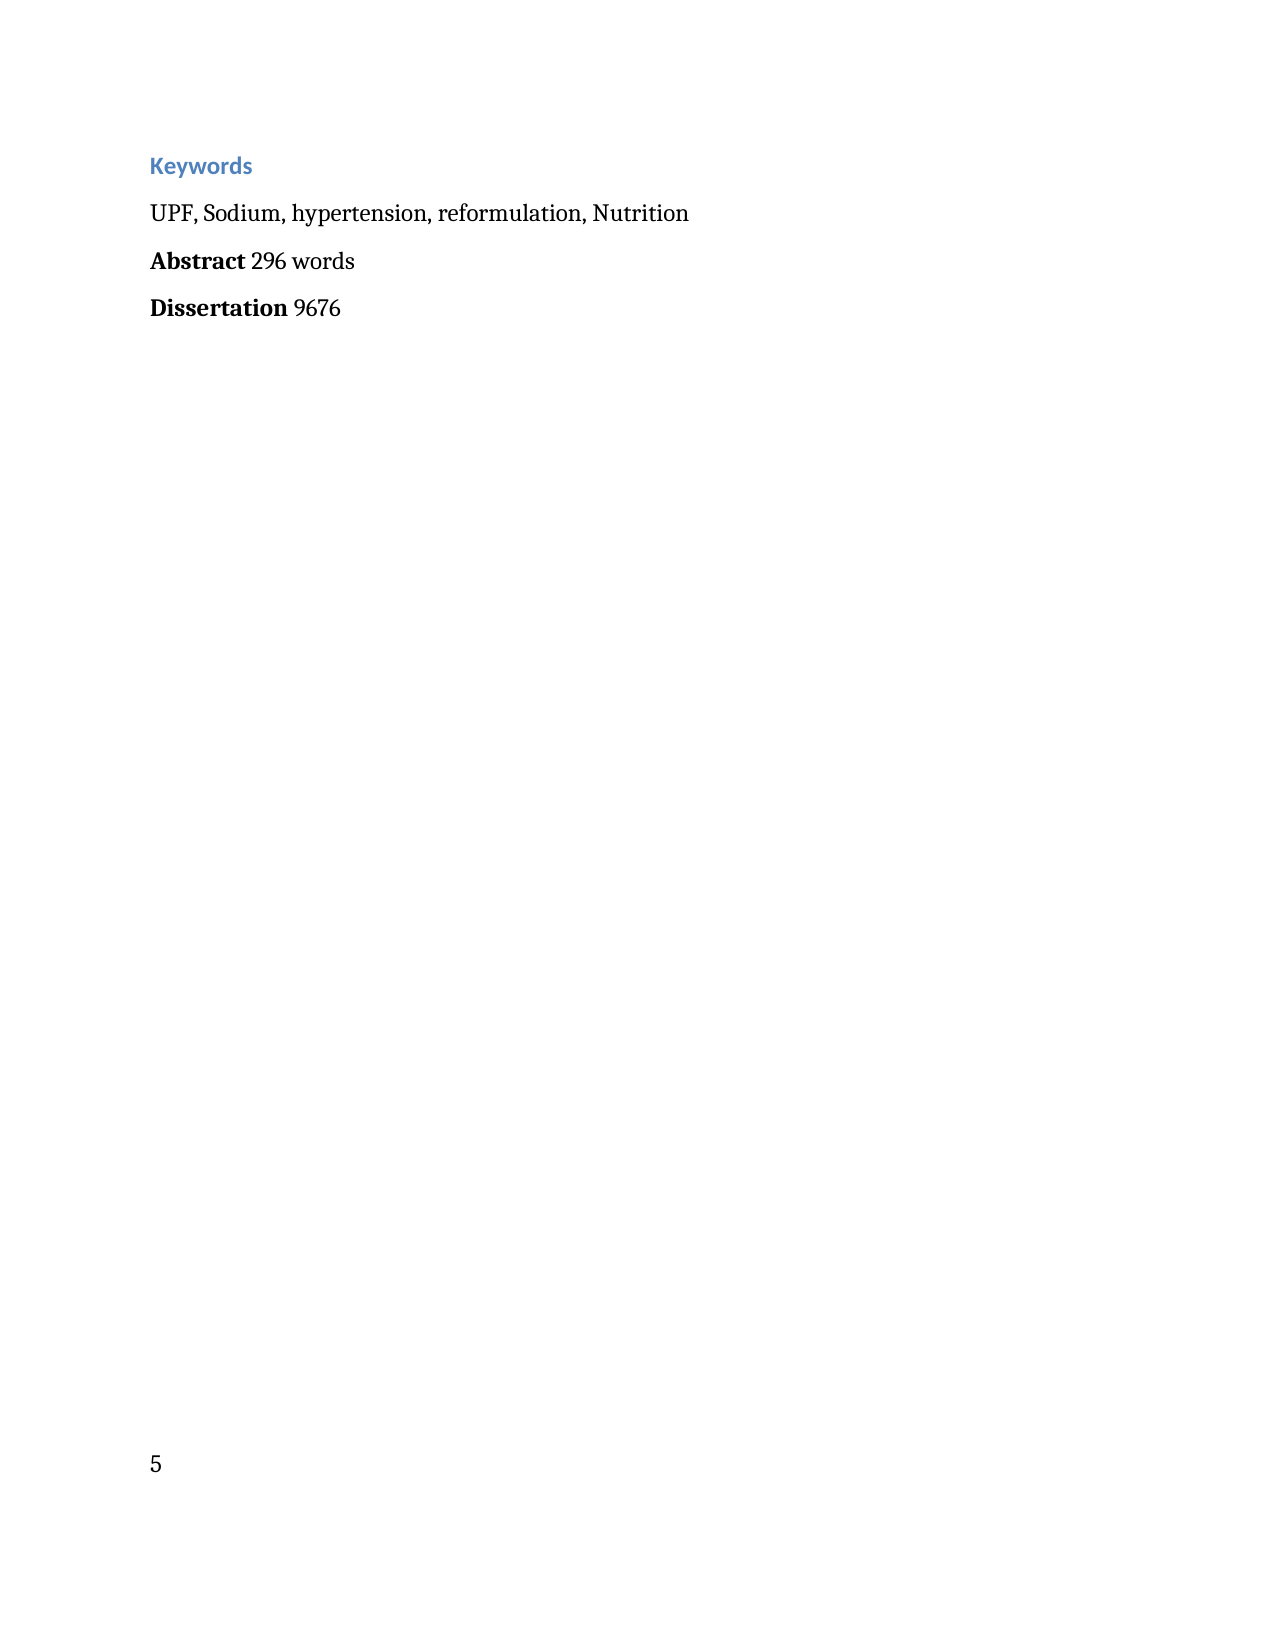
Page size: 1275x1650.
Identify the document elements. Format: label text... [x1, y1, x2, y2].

text UPF, Sodium, hypertension, reformulation, Nutrition [150, 199, 1125, 228]
text Dissertation 9676 [150, 294, 1125, 323]
text Abstract 296 words [150, 247, 1125, 276]
subtitle Keywords [150, 150, 1125, 181]
